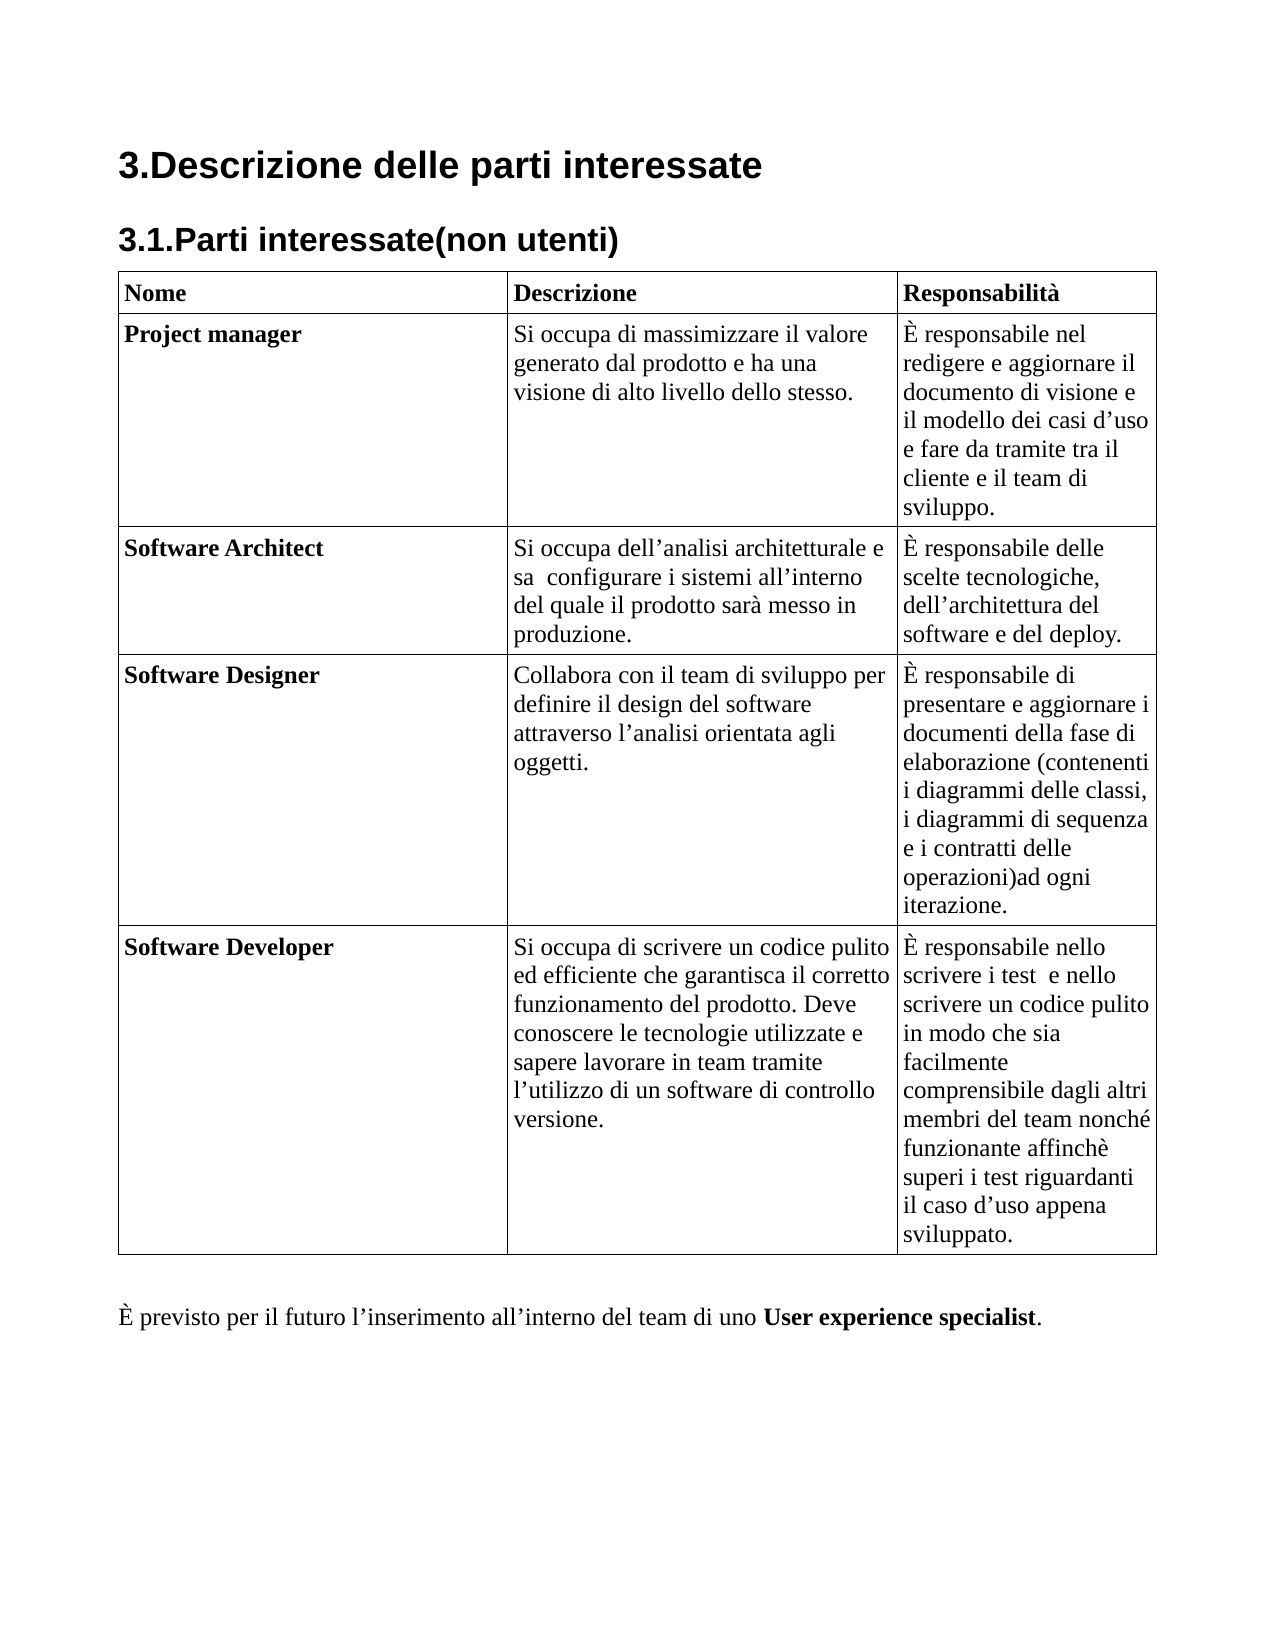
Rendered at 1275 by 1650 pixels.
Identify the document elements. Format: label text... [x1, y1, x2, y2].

table_cell Collabora con il team di sviluppo per definire il design del software attraverso l’analisi orientata agli oggetti. [508, 655, 897, 925]
table_cell Software Architect [119, 527, 507, 654]
table_cell Si occupa dell’analisi architetturale e sa configurare i sistemi all’interno del quale il prodotto sarà messo in produzione. [508, 527, 897, 654]
subtitle 3.Descrizione delle parti interessate [118, 143, 1157, 187]
table_header Descrizione [508, 272, 897, 312]
table_header Nome [119, 272, 507, 312]
table_cell Software Designer [119, 655, 507, 925]
table_header Responsabilità [898, 272, 1156, 312]
subtitle 3.1.Parti interessate(non utenti) [118, 220, 1157, 259]
table_cell Si occupa di massimizzare il valore generato dal prodotto e ha una visione di alto livello dello stesso. [508, 314, 897, 526]
table_cell È responsabile nello scrivere i test e nello scrivere un codice pulito in modo che sia facilmente comprensibile dagli altri membri del team nonché funzionante affinchè superi i test riguardanti il caso d’uso appena sviluppato. [898, 926, 1156, 1254]
table_cell Project manager [119, 314, 507, 526]
table_cell È responsabile nel redigere e aggiornare il documento di visione e il modello dei casi d’uso e fare da tramite tra il cliente e il team di sviluppo. [898, 314, 1156, 526]
table_cell Si occupa di scrivere un codice pulito ed efficiente che garantisca il corretto funzionamento del prodotto. Deve conoscere le tecnologie utilizzate e sapere lavorare in team tramite l’utilizzo di un software di controllo versione. [508, 926, 897, 1254]
table_cell È responsabile delle scelte tecnologiche, dell’architettura del software e del deploy. [898, 527, 1156, 654]
text È previsto per il futuro l’inserimento all’interno del team di uno User experience specialist. [118, 1302, 1157, 1331]
table_cell Software Developer [119, 926, 507, 1254]
table_cell È responsabile di presentare e aggiornare i documenti della fase di elaborazione (contenenti i diagrammi delle classi, i diagrammi di sequenza e i contratti delle operazioni)ad ogni iterazione. [898, 655, 1156, 925]
